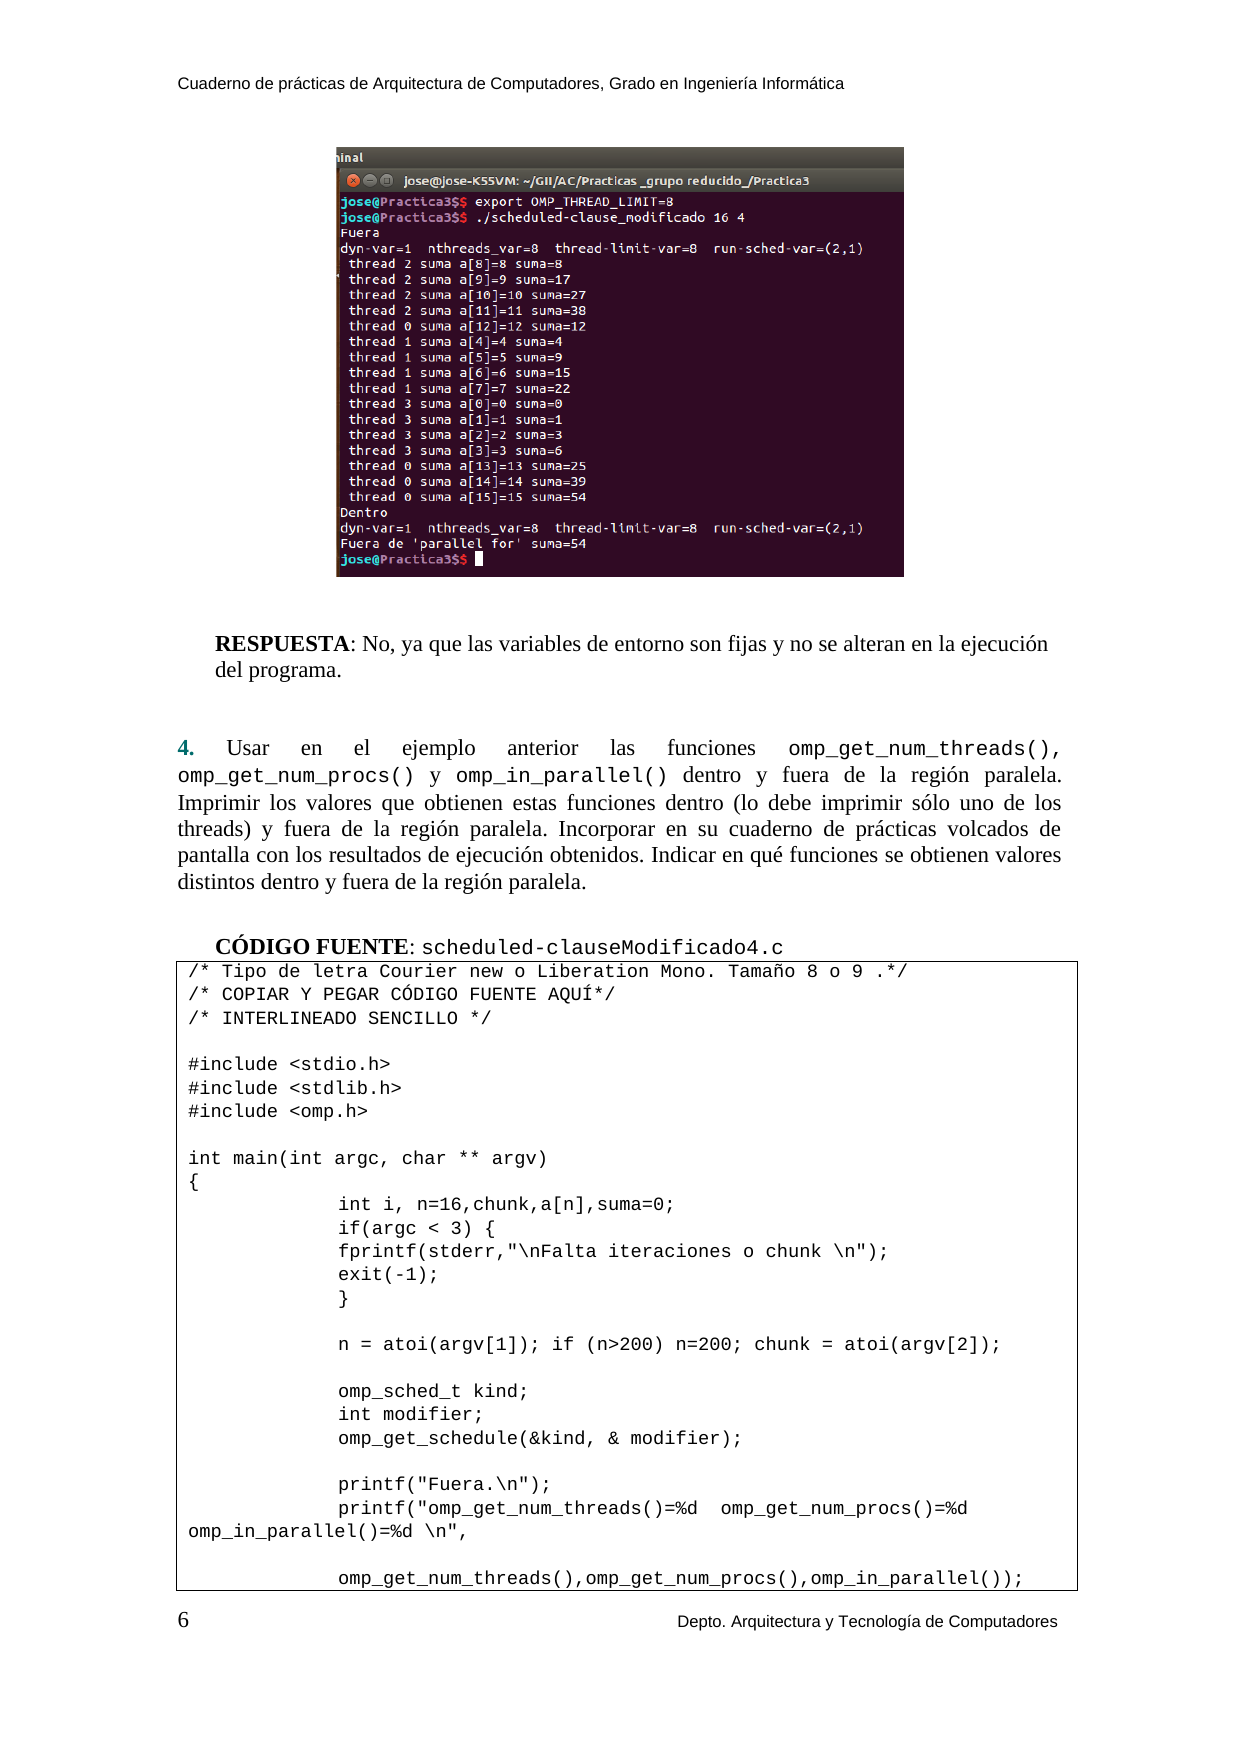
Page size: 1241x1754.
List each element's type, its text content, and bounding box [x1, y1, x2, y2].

picture [336, 147, 439, 577]
text RESPUESTA: No, ya que las variables de entorno son fijas y no se alteran en la ejecución del programa. [215, 629, 1063, 682]
list 4. Usar en el ejemplo anterior las funciones omp_get_num_threads(), omp_get_num_procs() y omp_in_parallel() dentro y fuera de la región paralela. Imprimir los valores que obtienen estas funciones dentro (lo debe imprimir sólo uno de los threads) y fuera de la región paralela. Incorporar en su cuaderno de prácticas volcados de pantalla con los resultados de ejecución obtenidos. Indicar en qué funciones se obtienen valores distintos dentro y fuera de la región paralela. [177, 734, 1063, 894]
text CÓDIGO FUENTE: scheduled-clauseModificado4.c [215, 933, 1063, 961]
table_header /* Tipo de letra Courier new o Liberation Mono. Tamaño 8 o 9 .*/ /* COPIAR Y PEGAR CÓDIGO FUENTE AQUÍ*/ /* INTERLINEADO SENCILLO */ #include <stdio.h> #include <stdlib.h> #include <omp.h> int main(int argc, char ** argv) { int i, n=16,chunk,a[n],suma=0; if(argc < 3) { fprintf(stderr,"\nFalta iteraciones o chunk \n"); exit(-1); } n = atoi(argv[1]); if (n>200) n=200; chunk = atoi(argv[2]); omp_sched_t kind; int modifier; omp_get_schedule(&kind, & modifier); printf("Fuera.\n"); printf("omp_get_num_threads()=%d omp_get_num_procs()=%d omp_in_parallel()=%d \n", omp_get_num_threads(),omp_get_num_procs(),omp_in_parallel()); [177, 962, 1077, 1590]
